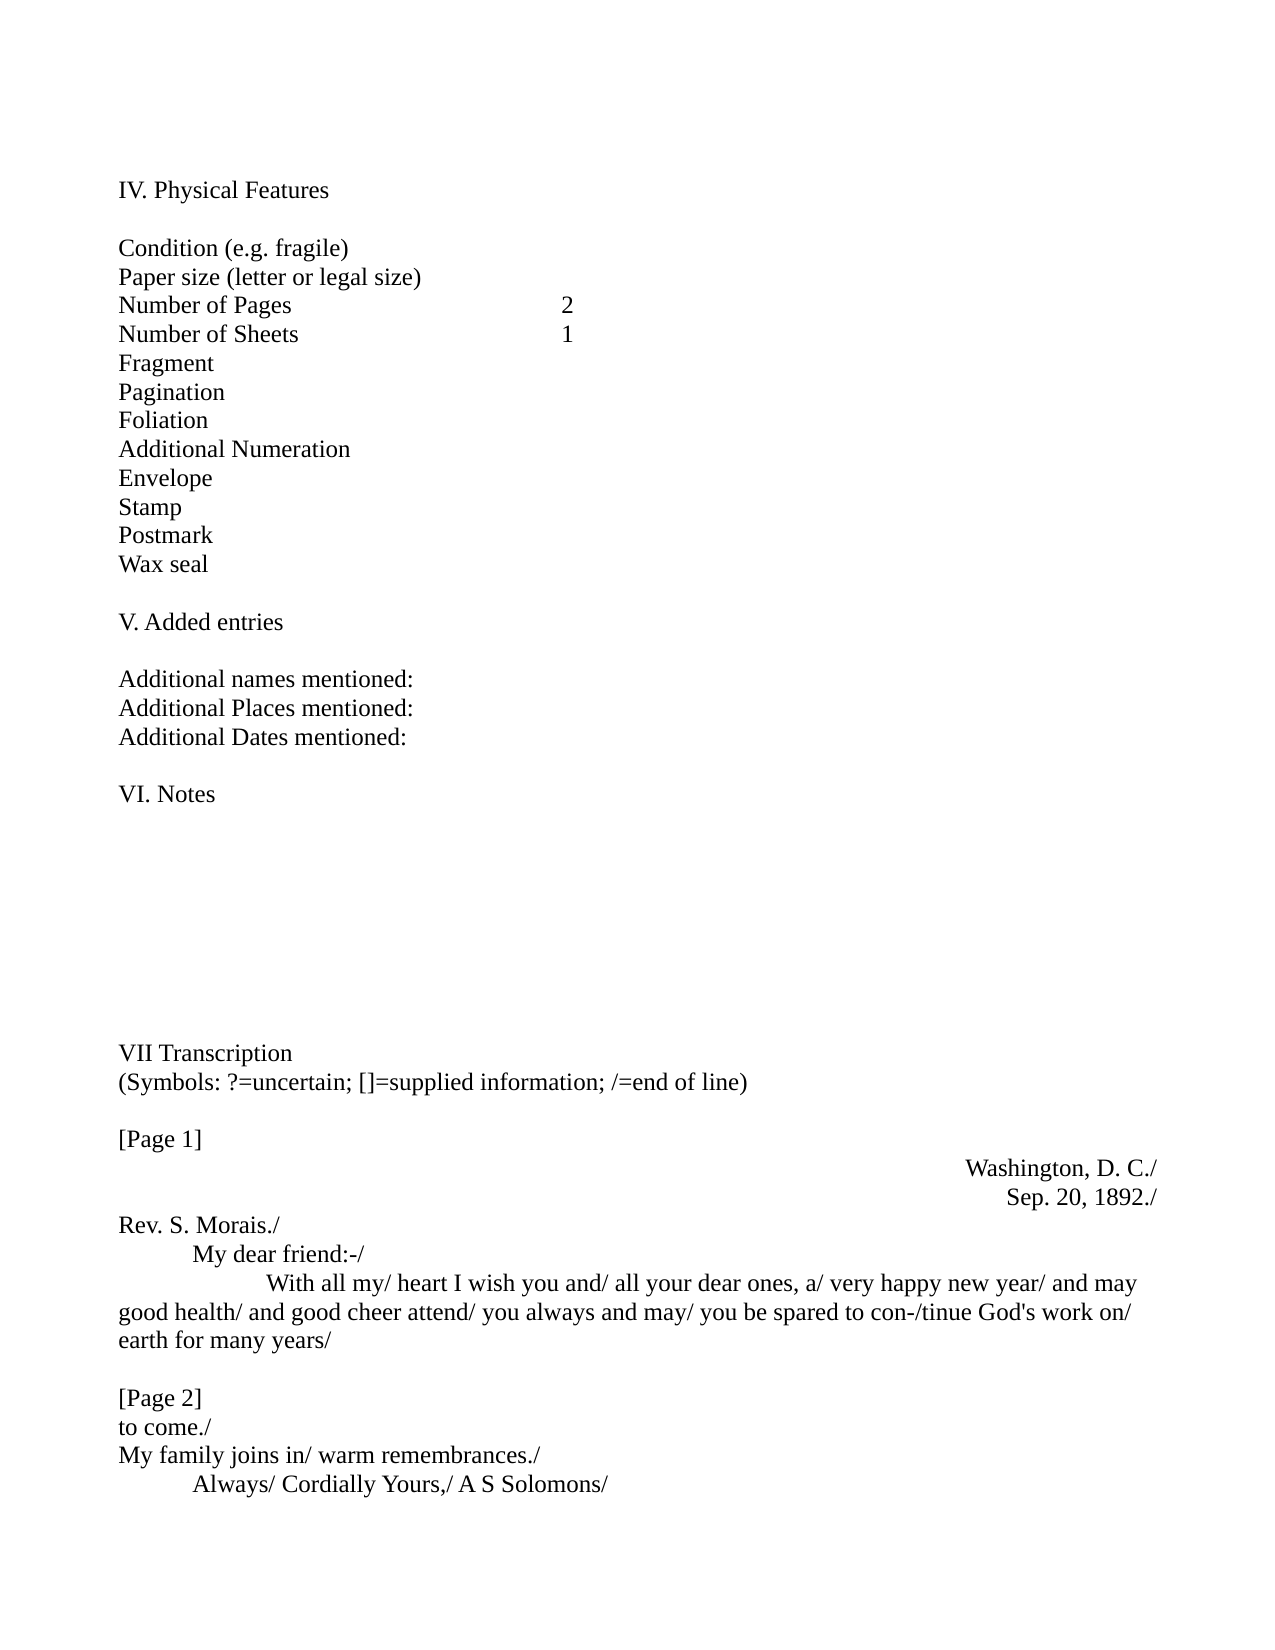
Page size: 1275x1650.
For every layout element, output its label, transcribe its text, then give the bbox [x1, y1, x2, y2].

text With all my/ heart I wish you and/ all your dear ones, a/ very happy new year/ and may good health/ and good cheer attend/ you always and may/ you be spared to con-/tinue God's work on/ earth for many years/ [118, 1268, 1157, 1354]
text Envelope [118, 463, 1157, 492]
text (Symbols: ?=uncertain; []=supplied information; /=end of line) [118, 1067, 1157, 1096]
text My family joins in/ warm remembrances./ [118, 1441, 1157, 1469]
text Additional names mentioned: [118, 664, 1157, 693]
text Washington, D. C./ [118, 1153, 1157, 1182]
text Pagination [118, 377, 1157, 406]
text My dear friend:-/ [118, 1239, 1157, 1268]
text Stamp [118, 492, 1157, 521]
text [Page 1] [118, 1124, 1157, 1153]
text IV. Physical Features [118, 176, 1157, 204]
text Additional Dates mentioned: [118, 722, 1157, 751]
text Additional Numeration [118, 434, 1157, 463]
text Number of Pages 2 [118, 291, 1157, 319]
text Sep. 20, 1892./ [118, 1182, 1157, 1211]
text Always/ Cordially Yours,/ A S Solomons/ [118, 1469, 1157, 1498]
text VII Transcription [118, 1038, 1157, 1067]
text [Page 2] [118, 1383, 1157, 1412]
text Paper size (letter or legal size) [118, 262, 1157, 291]
text Rev. S. Morais./ [118, 1211, 1157, 1239]
text VI. Notes [118, 779, 1157, 808]
text Additional Places mentioned: [118, 693, 1157, 722]
text Postma rk [118, 521, 1157, 549]
text to come./ [118, 1412, 1157, 1441]
text Number of Sheets 1 [118, 319, 1157, 348]
text Condition (e.g. fragile) [118, 233, 1157, 262]
text Fragment [118, 348, 1157, 377]
text Wax seal [118, 549, 1157, 578]
text Foliation [118, 406, 1157, 434]
text V. Added entries [118, 607, 1157, 636]
